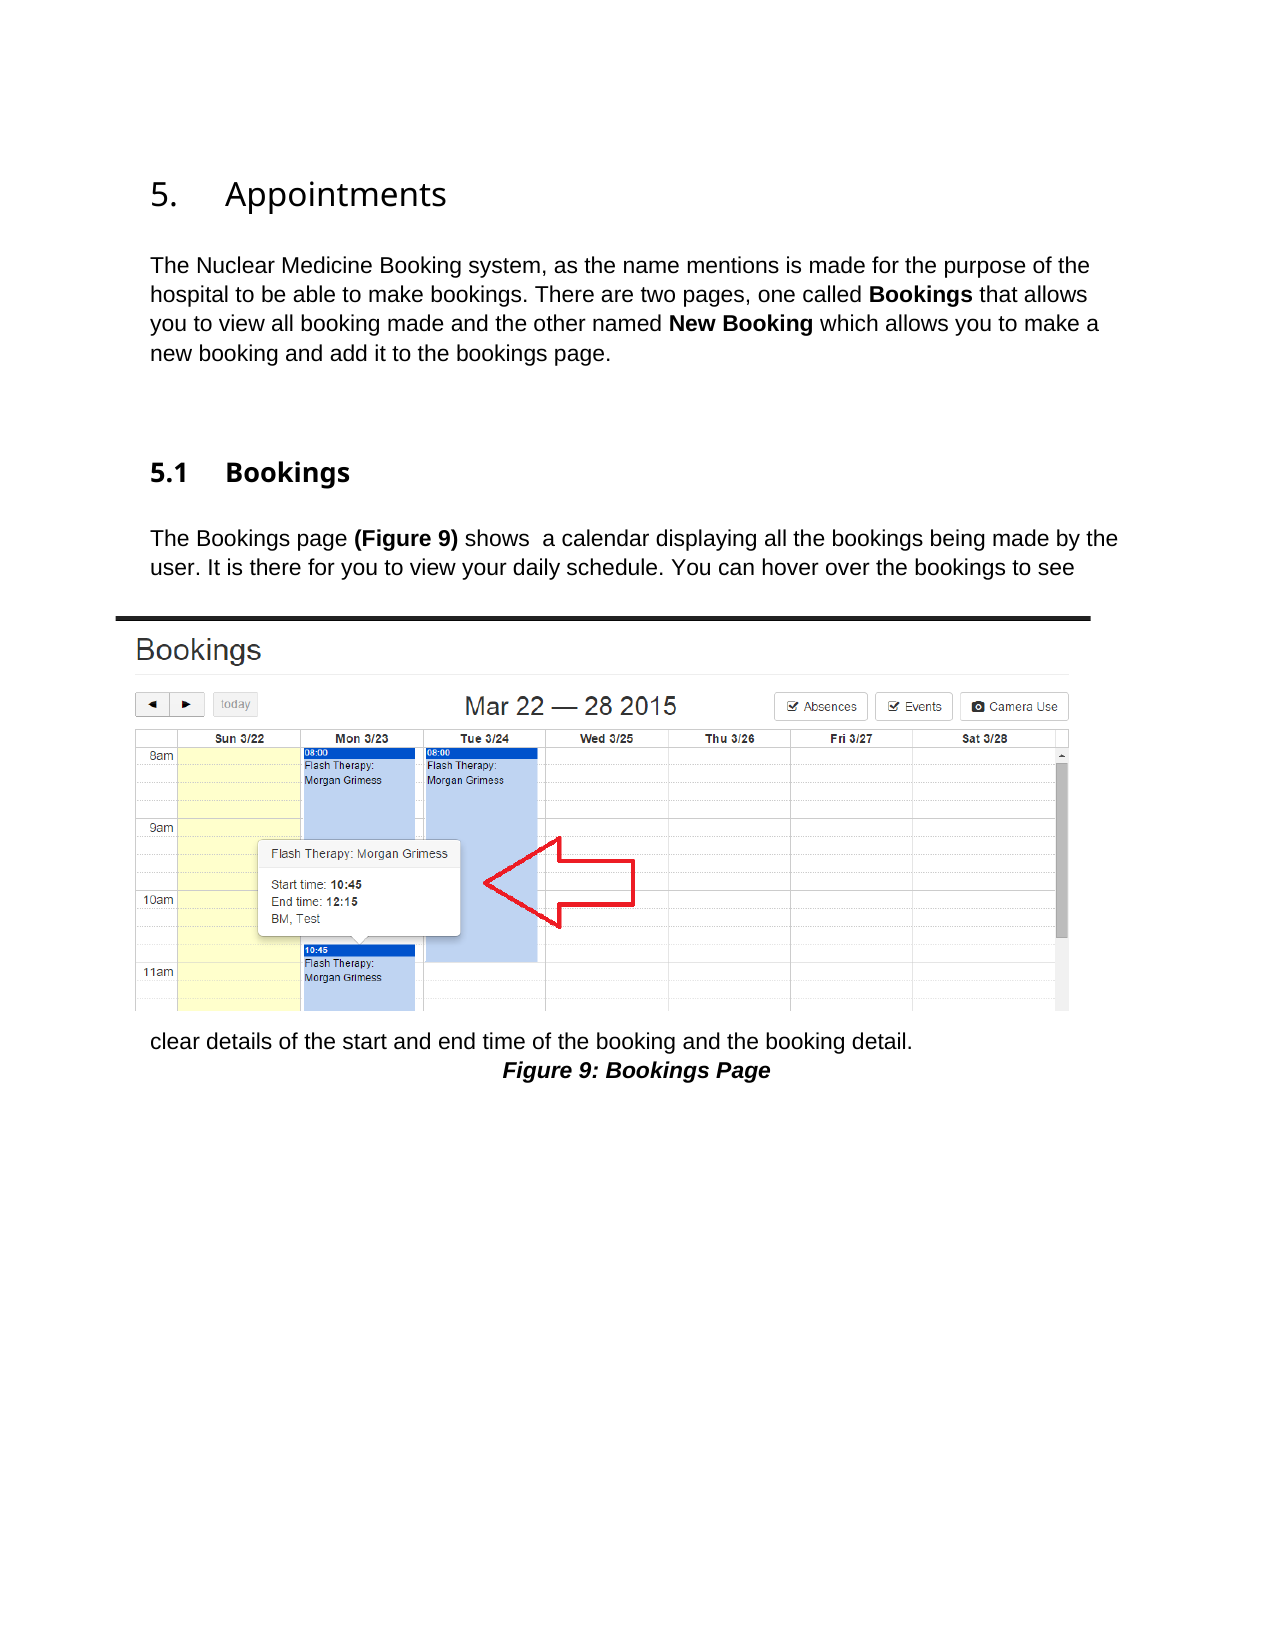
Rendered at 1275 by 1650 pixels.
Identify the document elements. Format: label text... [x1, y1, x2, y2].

text Figure 9: Bookings Page [150, 1058, 1125, 1084]
text The Nuclear Medicine Booking system, as the name mentions is made for the purpose of the hospital to be able to make bookings. There are two pages, one called Bookings that allows you to view all booking made and the other named New Booking which allows you to make a new booking and add it to the bookings page. [150, 252, 1125, 366]
subtitle 5. Appointments [150, 171, 1125, 216]
picture [115, 616, 1091, 1011]
text The Bookings page (Figure 9) shows a calendar displaying all the bookings being made by the user. It is there for you to view your daily schedule. You can hover over the bookings to see clear details of the start and end time of the booking and the booking detail. [150, 526, 1125, 1054]
subtitle 5.1 Bookings [150, 454, 1125, 491]
